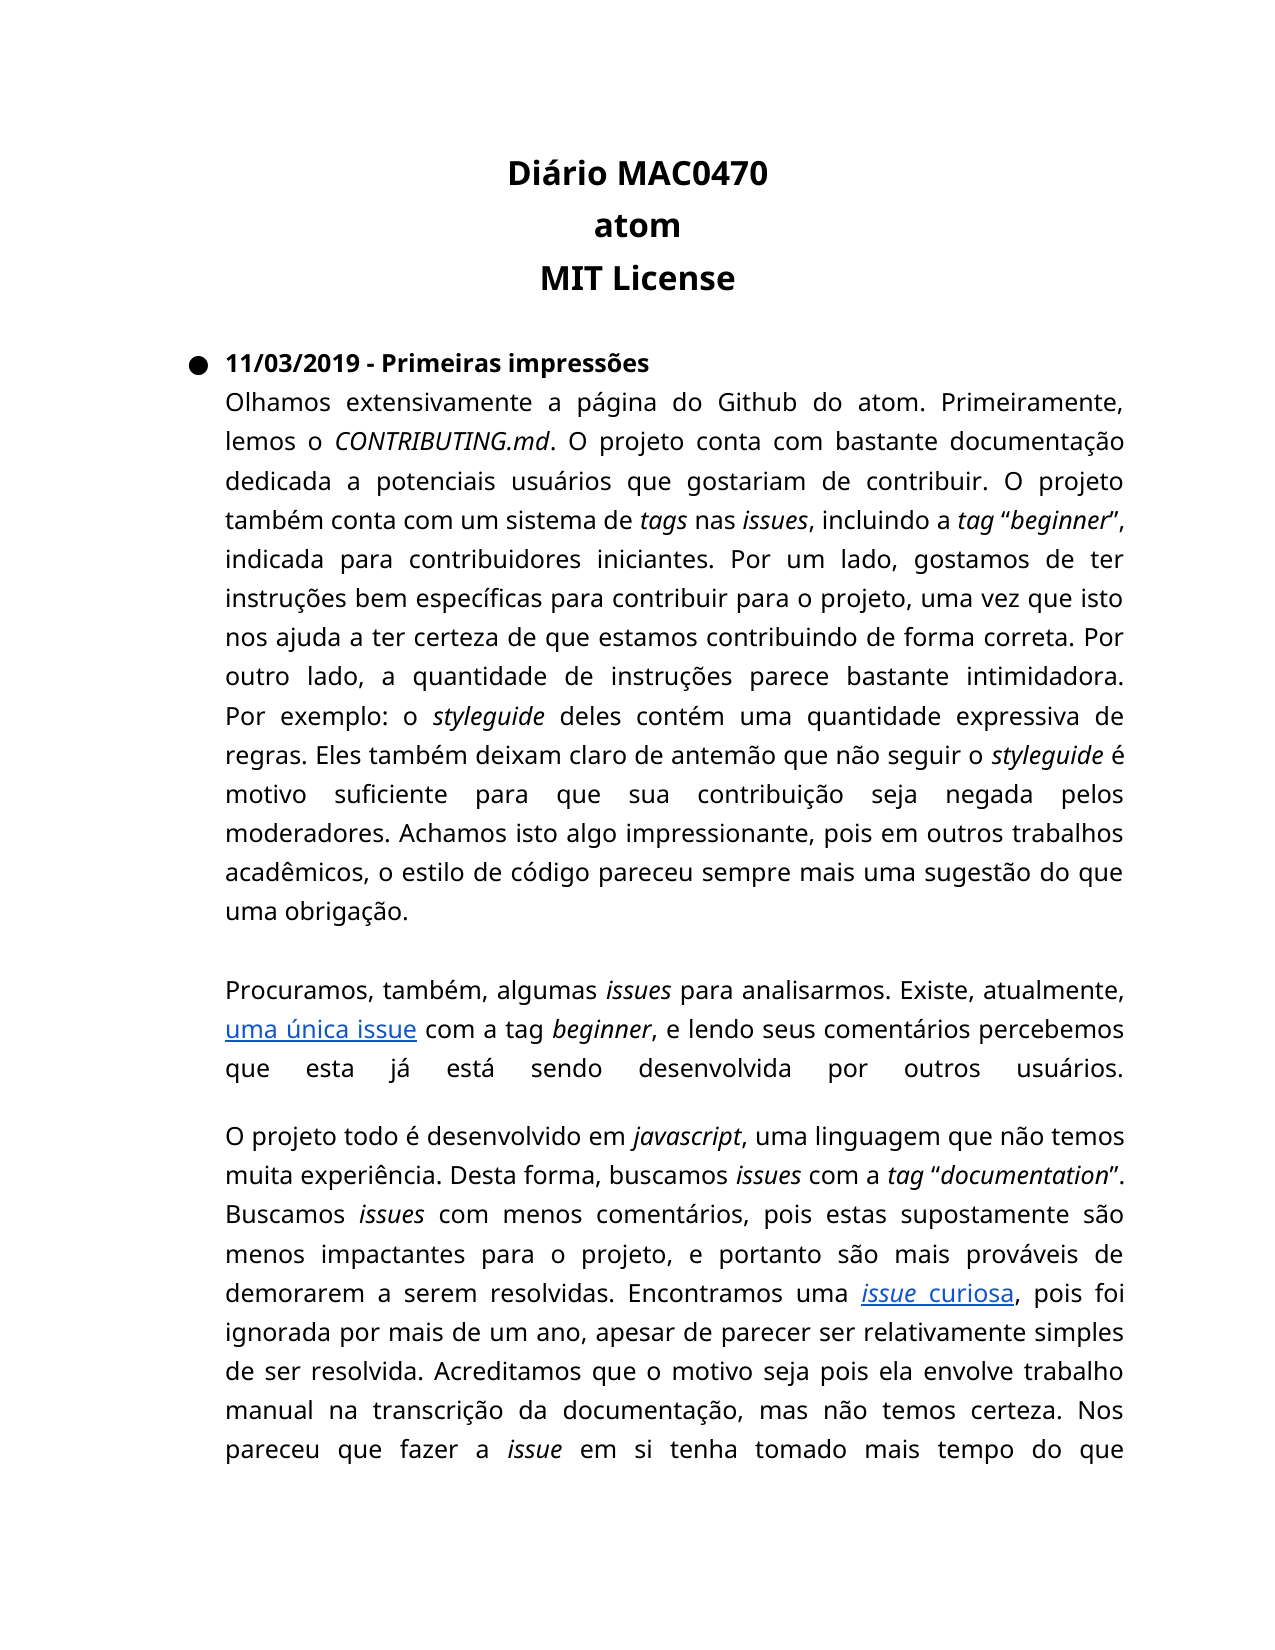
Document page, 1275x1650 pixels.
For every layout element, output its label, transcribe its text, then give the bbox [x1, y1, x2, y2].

text Olhamos extensivamente a página do Github do atom. Primeiramente, lemos o CONTRIBUTING.md. O projeto conta com bastante documentação dedicada a potenciais usuários que gostariam de contribuir. O projeto também conta com um sistema de tags nas issues, incluindo a tag “beginner”, indicada para contribuidores iniciantes. Por um lado, gostamos de ter instruções bem específicas para contribuir para o projeto, uma vez que isto nos ajuda a ter certeza de que estamos contribuindo de forma correta. Por outro lado, a quantidade de instruções parece bastante intimidadora. Por exemplo: o styleguide deles contém uma quantidade expressiva de regras. Eles também deixam claro de antemão que não seguir o styleguide é motivo suficiente para que sua contribuição seja negada pelos moderadores. Achamos isto algo impressionante, pois em outros trabalhos acadêmicos, o estilo de código pareceu sempre mais uma sugestão do que uma obrigação. [225, 385, 1125, 928]
text O projeto todo é desenvolvido em javascript, uma linguagem que não temos muita experiência. Desta forma, buscamos issues com a tag “documentation”. Buscamos issues com menos comentários, pois estas supostamente são menos impactantes para o projeto, e portanto são mais prováveis de demorarem a serem resolvidas. Encontramos uma issue curiosa, pois foi ignorada por mais de um ano, apesar de parecer ser relativamente simples de ser resolvida. Acreditamos que o motivo seja pois ela envolve trabalho manual na transcrição da documentação, mas não temos certeza. Nos pareceu que fazer a issue em si tenha tomado mais tempo do que [225, 1119, 1125, 1466]
list 11/03/2019 - Primeiras impressões [187, 346, 1125, 380]
text atom [150, 202, 1125, 248]
text Diário MAC0470 [150, 150, 1125, 195]
text Procuramos, também, algumas issues para analisarmos. Existe, atualmente, uma única issue com a tag beginner, e lendo seus comentários percebemos que esta já está sendo desenvolvida por outros usuários. [225, 972, 1125, 1115]
text MIT License [150, 254, 1125, 300]
